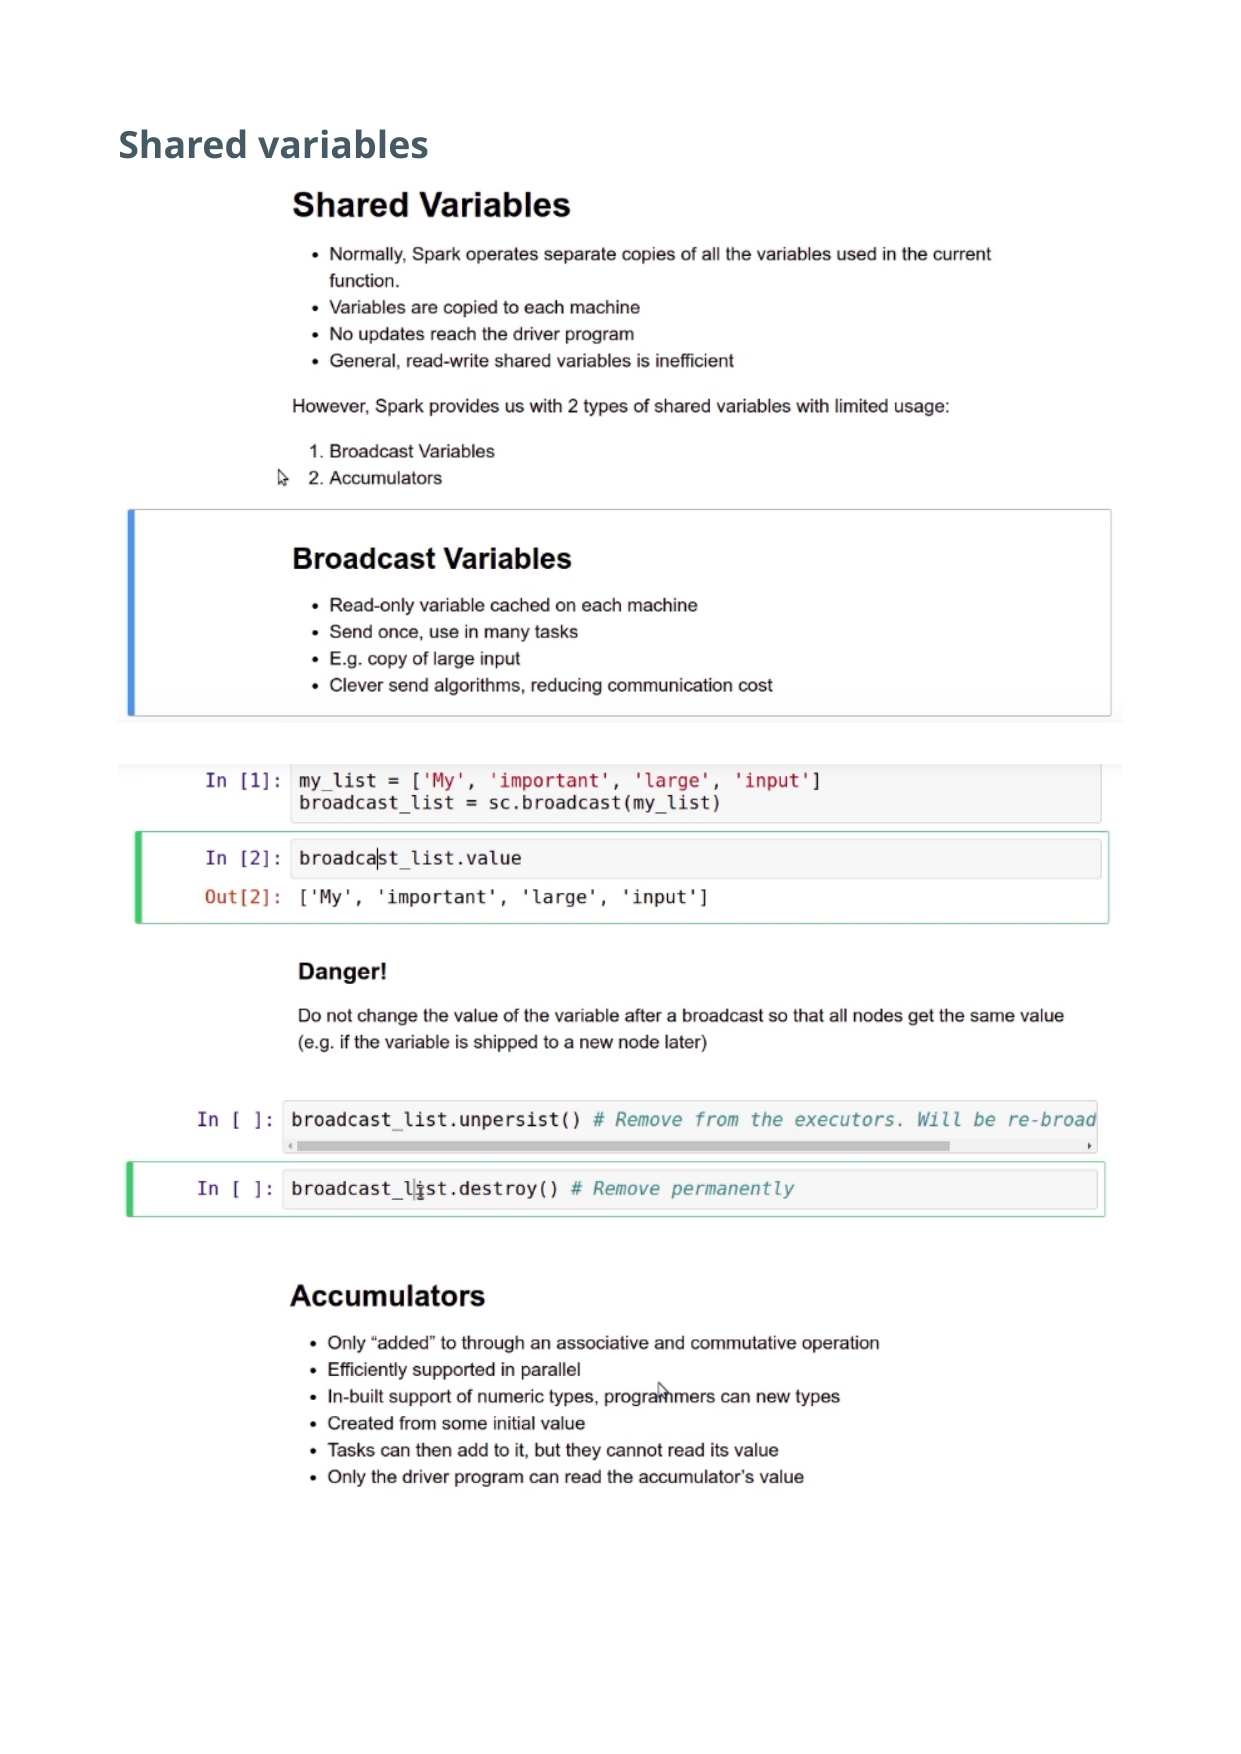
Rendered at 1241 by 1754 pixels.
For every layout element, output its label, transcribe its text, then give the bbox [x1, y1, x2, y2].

picture [118, 1084, 1123, 1236]
picture [118, 764, 1123, 1056]
picture [118, 1264, 1123, 1507]
picture [118, 181, 1123, 723]
subtitle Shared variables [118, 118, 1122, 169]
